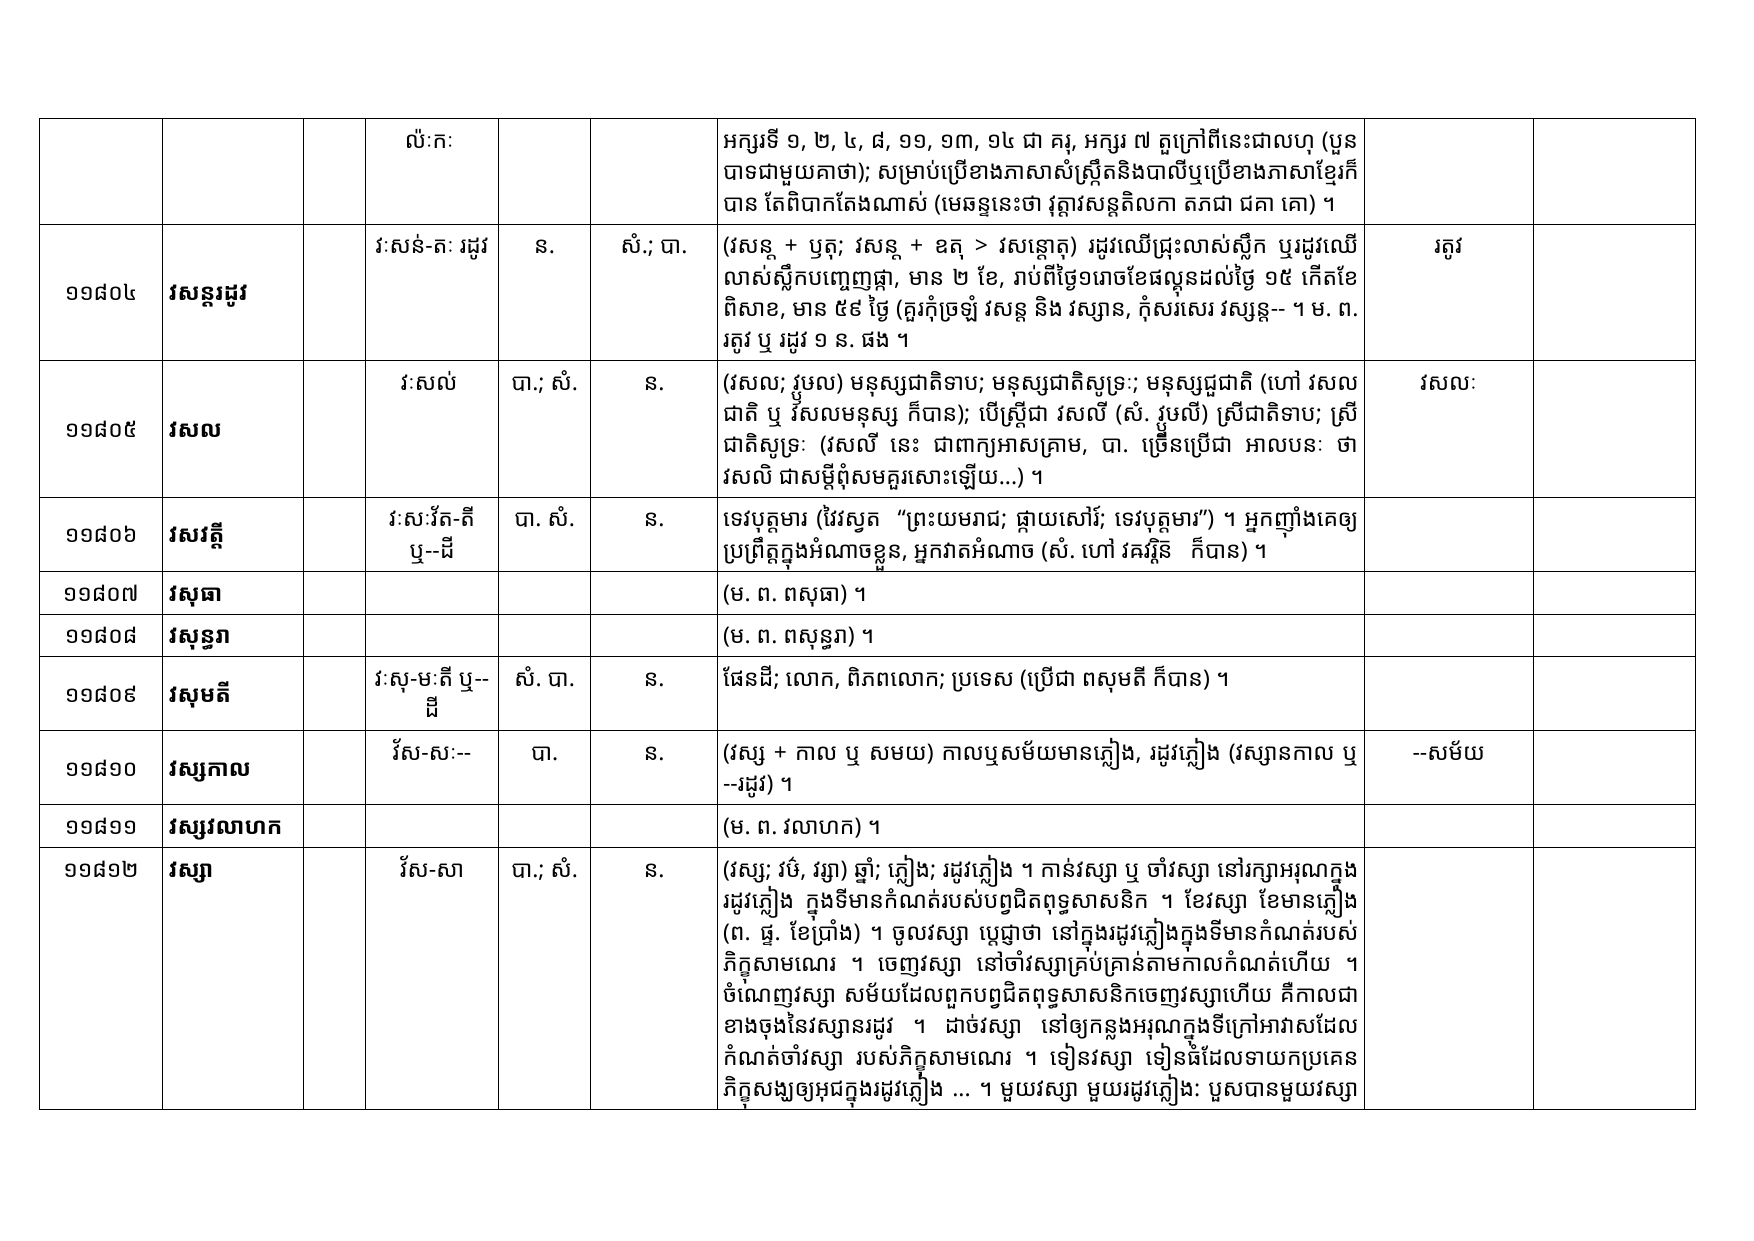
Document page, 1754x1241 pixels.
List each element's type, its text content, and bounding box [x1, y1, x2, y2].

table_cell [1534, 805, 1695, 847]
table_cell [1365, 498, 1533, 571]
table_cell [163, 119, 303, 223]
table_cell បា. [499, 731, 590, 804]
table_cell [1534, 848, 1695, 1109]
table_cell ន. [591, 848, 717, 1109]
table_cell វស្សា [163, 848, 303, 1109]
table_cell ន. [591, 731, 717, 804]
table_cell ន. [591, 657, 717, 730]
table_cell ឈ្មោះ​ឆន្ទ​មួយ​ប្រភេទ ក្នុង​មួយ​បាទ (មួយ​ឃ្លា) មាន ១៤ អក្សរ កំណត់​ដោយ​អក្សរ​ទី ១, ២, ៤, ៨, ១១, ១៣, ១៤ ជា គរុ, អក្សរ ៧ តួ​ក្រៅ​ពី​នេះ​ជា​លហុ (បួន​បាទ​ជា​មួយ​គាថា); សម្រាប់​ប្រើ​ខាង​ភាសា​សំស្រ្កឹត​និង​បាលី​ឬ​ប្រើ​ខាង​ភាសា​ខ្មែរ​ក៏​បាន តែ​ពិបាក​តែង​ណាស់ (មេ​ឆន្ទ​នេះ​ថា វុត្តា​វសន្តតិលកា តភជា ជគា គោ) ។ [718, 119, 1364, 223]
table_cell [304, 225, 365, 360]
table_cell ១១៨០៦ [40, 498, 162, 571]
table_cell [1534, 361, 1695, 497]
table_cell បា. សំ. [499, 498, 590, 571]
table_cell ន. [591, 361, 717, 497]
table_cell វៈសុ-មៈតី ឬ--ដី [366, 657, 498, 730]
table_cell ផែន​ដី; លោក, ពិភព​លោក; ប្រទេស (ប្រើ​ជា ពសុមតី ក៏​បាន) ។ [718, 657, 1364, 730]
table_cell [1534, 119, 1695, 223]
table_cell [499, 119, 590, 223]
table_cell សំ.; បា. [591, 225, 717, 360]
table_cell [304, 657, 365, 730]
table_cell ១១៨១២ [40, 848, 162, 1109]
table_cell (ម. ព. វលាហក) ។ [718, 805, 1364, 847]
table_cell [591, 119, 717, 223]
table_cell [499, 805, 590, 847]
table_cell វៈសល់ [366, 361, 498, 497]
table_cell វៈសៈវ័ត-តី ឬ--ដី [366, 498, 498, 571]
table_cell [366, 805, 498, 847]
table_cell ន. [499, 225, 590, 360]
table_cell ១១៨០៧ [40, 572, 162, 613]
table_cell [304, 119, 365, 223]
table_cell (វស្ស; វឞ៌, វរ្សា) ឆ្នាំ; ភ្លៀង; រដូវ​ភ្លៀង ។ កាន់​វស្សា ឬ ចាំ​វស្សា នៅ​រក្សា​អរុណ​ក្នុង​រដូវ​ភ្លៀង ក្នុង​ទី​មាន​កំណត់​របស់​បព្វជិត​ពុទ្ធ​សាសនិក ។ ខែ​វស្សា ខែ​មាន​ភ្លៀង (ព. ផ្ទ. ខែ​ប្រាំង) ។ ចូល​វស្សា ប្តេជ្ញា​ថា នៅ​ក្នុង​រដូវ​ភ្លៀង​ក្នុង​ទី​មាន​កំណត់​របស់​ភិក្ខុ​សាមណេរ ។ ចេញ​វស្សា នៅ​ចាំ​វស្សា​គ្រប់​គ្រាន់​តាម​កាល​កំណត់​ហើយ ។ ចំណេញ​វស្សា សម័យ​ដែល​ពួក​បព្វជិត​ពុទ្ធ​សាសនិក​ចេញ​វស្សា​ហើយ គឺ​កាល​ជា​ខាង​ចុង​នៃ​វស្សាន​រដូវ ។ ដាច់​វស្សា នៅ​ឲ្យ​កន្លង​អរុណ​ក្នុង​ទី​ក្រៅ​អាវាស​ដែល​កំណត់​ចាំ​វស្សា របស់​ភិក្ខុ​សាមណេរ ។ ទៀន​វស្សា ទៀន​ធំ​ដែល​ទាយក​ប្រគេន​ភិក្ខុ​សង្ឃ​ឲ្យ​អុជ​ក្នុង​រដូវ​ភ្លៀង ... ។ មួយ​វស្សា មួយ​រដូវ​ភ្លៀង: បួស​បាន​មួយ​វស្សា ។ សំពត់​ចំណាំ​វស្សា សំពត់​ដែល​ទាយក​ប្រគេន​ភិក្ខុ​សាមណេរ​អ្នក​នៅ​ចាំ​វស្សា​រួច​ហើយ ។ល។ [718, 848, 1364, 1109]
table_cell [1534, 572, 1695, 613]
table_cell ទេវ​បុត្ត​មារ (វៃវស្វត “ព្រះ​យមរាជ; ផ្កាយ​សៅរ៍; ទេវ​បុត្ត​មារ”) ។ អ្នក​ញ៉ាំង​គេ​ឲ្យ​ប្រព្រឹត្ត​ក្នុង​អំណាច​ខ្លួន, អ្នក​វាត​អំណាច (សំ. ហៅ វឝវរ្តិន៑ ក៏​បាន) ។ [718, 498, 1364, 571]
table_cell ១១៨០៩ [40, 657, 162, 730]
table_cell [1365, 657, 1533, 730]
table_cell [1365, 848, 1533, 1109]
table_cell បា.; សំ. [499, 848, 590, 1109]
table_cell ១១៨០៥ [40, 361, 162, 497]
table_cell វសុន្ធរា [163, 615, 303, 656]
table_cell [1534, 225, 1695, 360]
table_cell [1534, 657, 1695, 730]
table_cell [304, 848, 365, 1109]
table_cell វសលៈ [1365, 361, 1533, 497]
table_cell រតូវ [1365, 225, 1533, 360]
table_cell វៈសន់-តៈ រដូវ [366, 225, 498, 360]
table_cell ន. [591, 498, 717, 571]
table_cell (ម. ព. ពសុធា) ។ [718, 572, 1364, 613]
table_cell [1534, 615, 1695, 656]
table_cell សំ. បា. [499, 657, 590, 730]
table_cell [1534, 731, 1695, 804]
table_cell [304, 361, 365, 497]
table_cell [304, 615, 365, 656]
table_cell (វសន្ត + ឫតុ; វសន្ត + ឧតុ > វសន្តោតុ) រដូវ​ឈើ​ជ្រុះ​លាស់​ស្លឹក ឬ​រដូវ​ឈើ​លាស់​ស្លឹក​បញ្ចេញ​ផ្កា, មាន ២ ខែ, រាប់​ពី​ថ្ងៃ​១​រោច​ខែ​ផល្គុន​ដល់​ថ្ងៃ ១៥ កើត​ខែ​ពិសាខ, មាន ៥៩ ថ្ងៃ (គួរ​កុំ​ច្រឡំ វសន្ត និង វស្សាន, កុំ​សរសេរ វស្សន្ត-- ។ ម. ព. រតូវ ឬ រដូវ ១ ន. ផង ។ [718, 225, 1364, 360]
table_cell ល៉ៈកៈ [366, 119, 498, 223]
table_cell [1365, 805, 1533, 847]
table_cell [591, 805, 717, 847]
table_cell វ័ស-សា [366, 848, 498, 1109]
table_cell ១១៨០៨ [40, 615, 162, 656]
table_cell ១១៨១១ [40, 805, 162, 847]
table_cell (វស្ស + កាល ឬ សមយ) កាល​ឬ​សម័យ​មាន​ភ្លៀង, រដូវ​ភ្លៀង (វស្សាន​កាល ឬ --រដូវ) ។ [718, 731, 1364, 804]
table_cell [40, 119, 162, 223]
table_cell ១១៨១០ [40, 731, 162, 804]
table_cell [366, 572, 498, 613]
table_cell ១១៨០៤ [40, 225, 162, 360]
table_cell [1534, 498, 1695, 571]
table_cell វសវត្តី [163, 498, 303, 571]
table_cell [499, 572, 590, 613]
table_cell (វសល; វ្ឫឞល) មនុស្ស​ជាតិ​ទាប; មនុស្ស​ជាតិ​សូទ្រៈ; មនុស្ស​ជួជាតិ (ហៅ វសល​ជាតិ ឬ វសល​មនុស្ស ក៏​បាន); បើ​ស្រ្តី​ជា វសលី (សំ. វ្ឫឞលី) ស្រី​ជាតិ​ទាប; ស្រី​ជាតិ​សូទ្រៈ (វសលី នេះ ជា​ពាក្យ​អាសគ្រាម, បា. ច្រើន​ប្រើ​ជា អាលបនៈ ថា វសលិ ជា​សម្តី​ពុំ​សម​គួរ​សោះ​ឡើយ...) ។ [718, 361, 1364, 497]
table_cell វសុមតី [163, 657, 303, 730]
table_cell វស្ស​វលាហក [163, 805, 303, 847]
table_cell [591, 572, 717, 613]
table_cell [304, 731, 365, 804]
table_cell [304, 572, 365, 613]
table_cell វសុធា [163, 572, 303, 613]
table_cell បា.; សំ. [499, 361, 590, 497]
table_cell វស្ស​កាល [163, 731, 303, 804]
table_cell វសល [163, 361, 303, 497]
table_cell [591, 615, 717, 656]
table_cell [1365, 615, 1533, 656]
table_cell [499, 615, 590, 656]
table_cell [304, 805, 365, 847]
table_cell [1365, 572, 1533, 613]
table_cell [366, 615, 498, 656]
table_cell វ័ស-សៈ-- [366, 731, 498, 804]
table_cell --សម័យ [1365, 731, 1533, 804]
table_cell (ម. ព. ពសុន្ធរា) ។ [718, 615, 1364, 656]
table_cell [304, 498, 365, 571]
table_cell [1365, 119, 1533, 223]
table_cell វសន្ត​រដូវ [163, 225, 303, 360]
